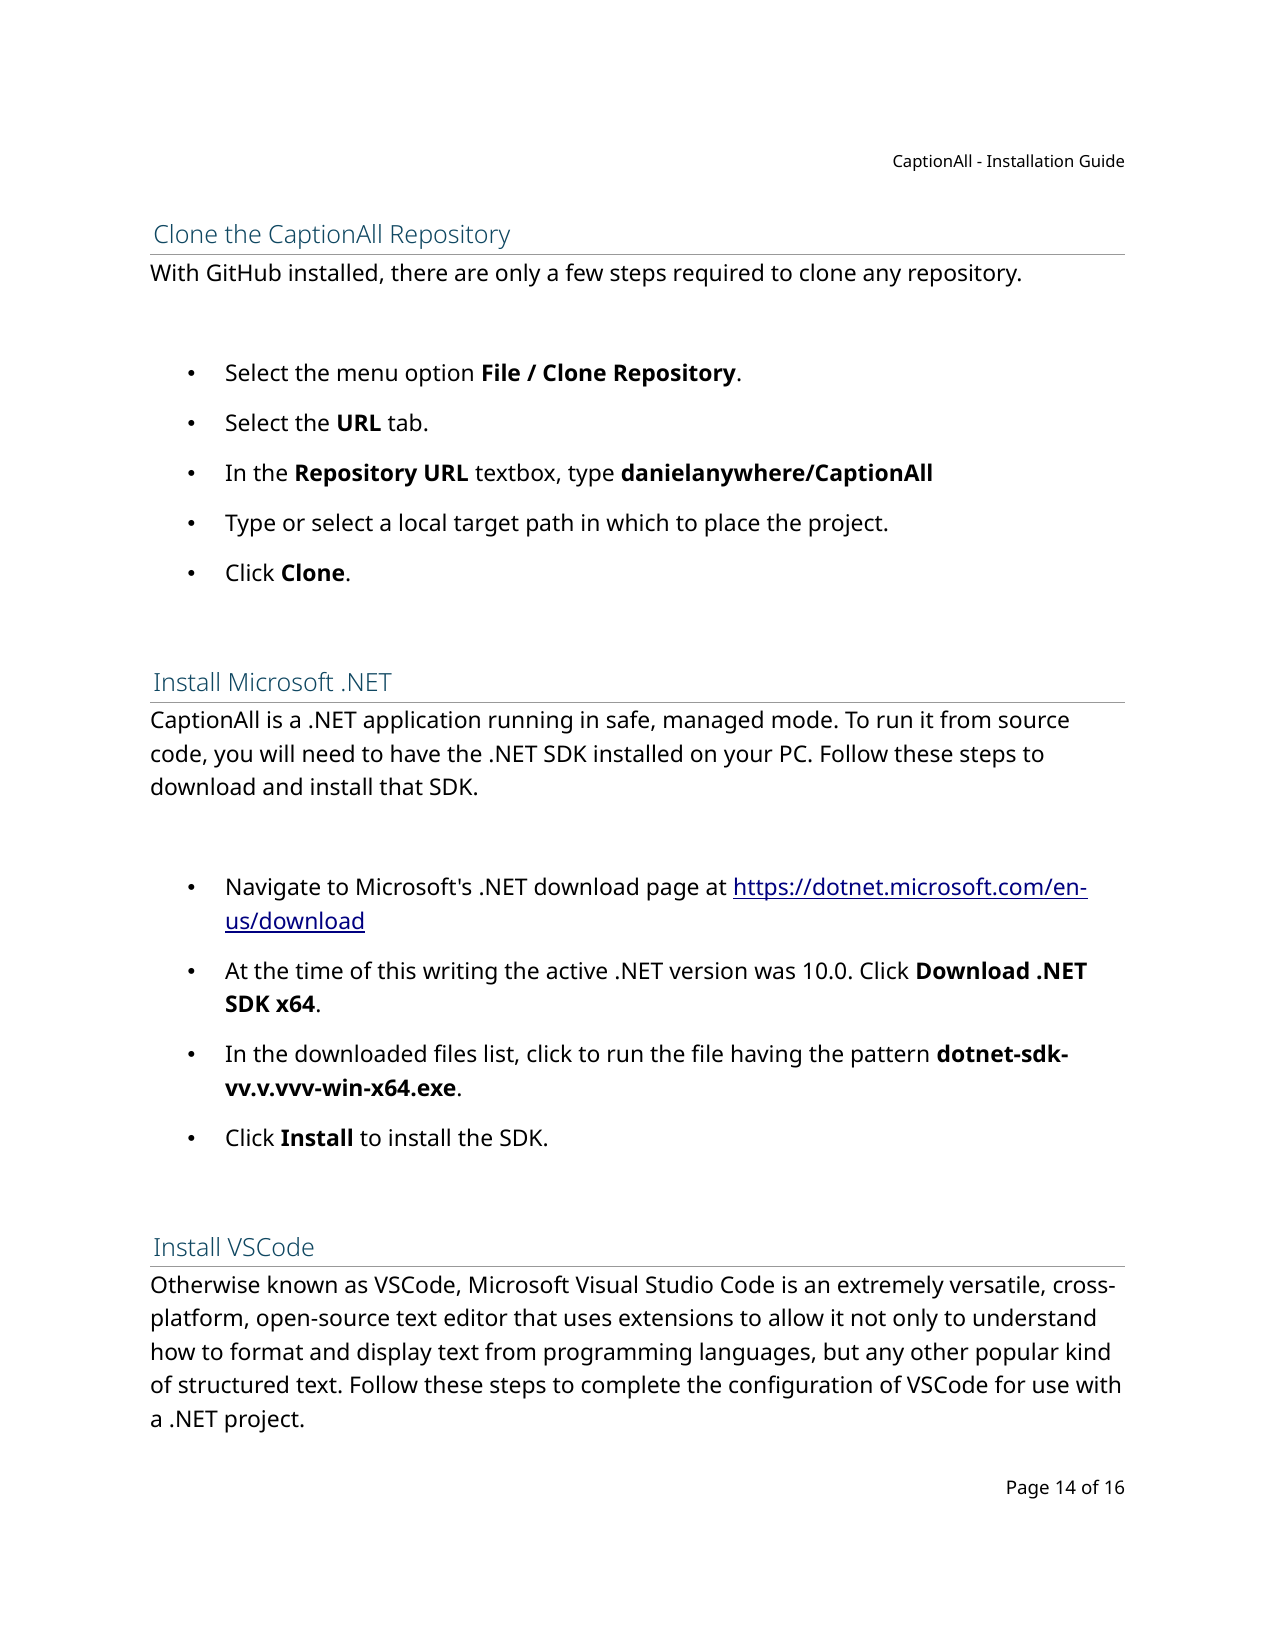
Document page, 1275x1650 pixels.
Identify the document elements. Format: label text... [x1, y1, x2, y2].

text Otherwise known as VSCode, Microsoft Visual Studio Code is an extremely versatile, cross-platform, open-source text editor that uses extensions to allow it not only to understand how to format and display text from programming languages, but any other popular kind of structured text. Follow these steps to complete the configuration of VSCode for use with a .NET project. [150, 1269, 1125, 1434]
list Select the URL tab. [187, 407, 1125, 438]
text With GitHub installed, there are only a few steps required to clone any repository. [150, 257, 1125, 288]
list Type or select a local target path in which to place the project. [187, 507, 1125, 538]
subtitle Install VSCode [150, 1226, 1125, 1266]
list In the downloaded files list, click to run the file having the pattern dotnet-sdk-vv.v.vvv-win-x64.exe. [187, 1038, 1125, 1103]
list Select the menu option File / Clone Repository. [187, 357, 1125, 388]
subtitle Install Microsoft .NET [150, 662, 1125, 702]
text CaptionAll is a .NET application running in safe, managed mode. To run it from source code, you will need to have the .NET SDK installed on your PC. Follow these steps to download and install that SDK. [150, 704, 1125, 802]
list Click Install to install the SDK. [187, 1122, 1125, 1153]
list Navigate to Microsoft's .NET download page at https://dotnet.microsoft.com/en-us/download [187, 871, 1125, 936]
list Click Clone. [187, 557, 1125, 588]
list At the time of this writing the active .NET version was 10.0. Click Download .NET SDK x64. [187, 955, 1125, 1019]
subtitle Clone the CaptionAll Repository [150, 214, 1125, 254]
list In the Repository URL textbox, type danielanywhere/CaptionAll [187, 457, 1125, 488]
